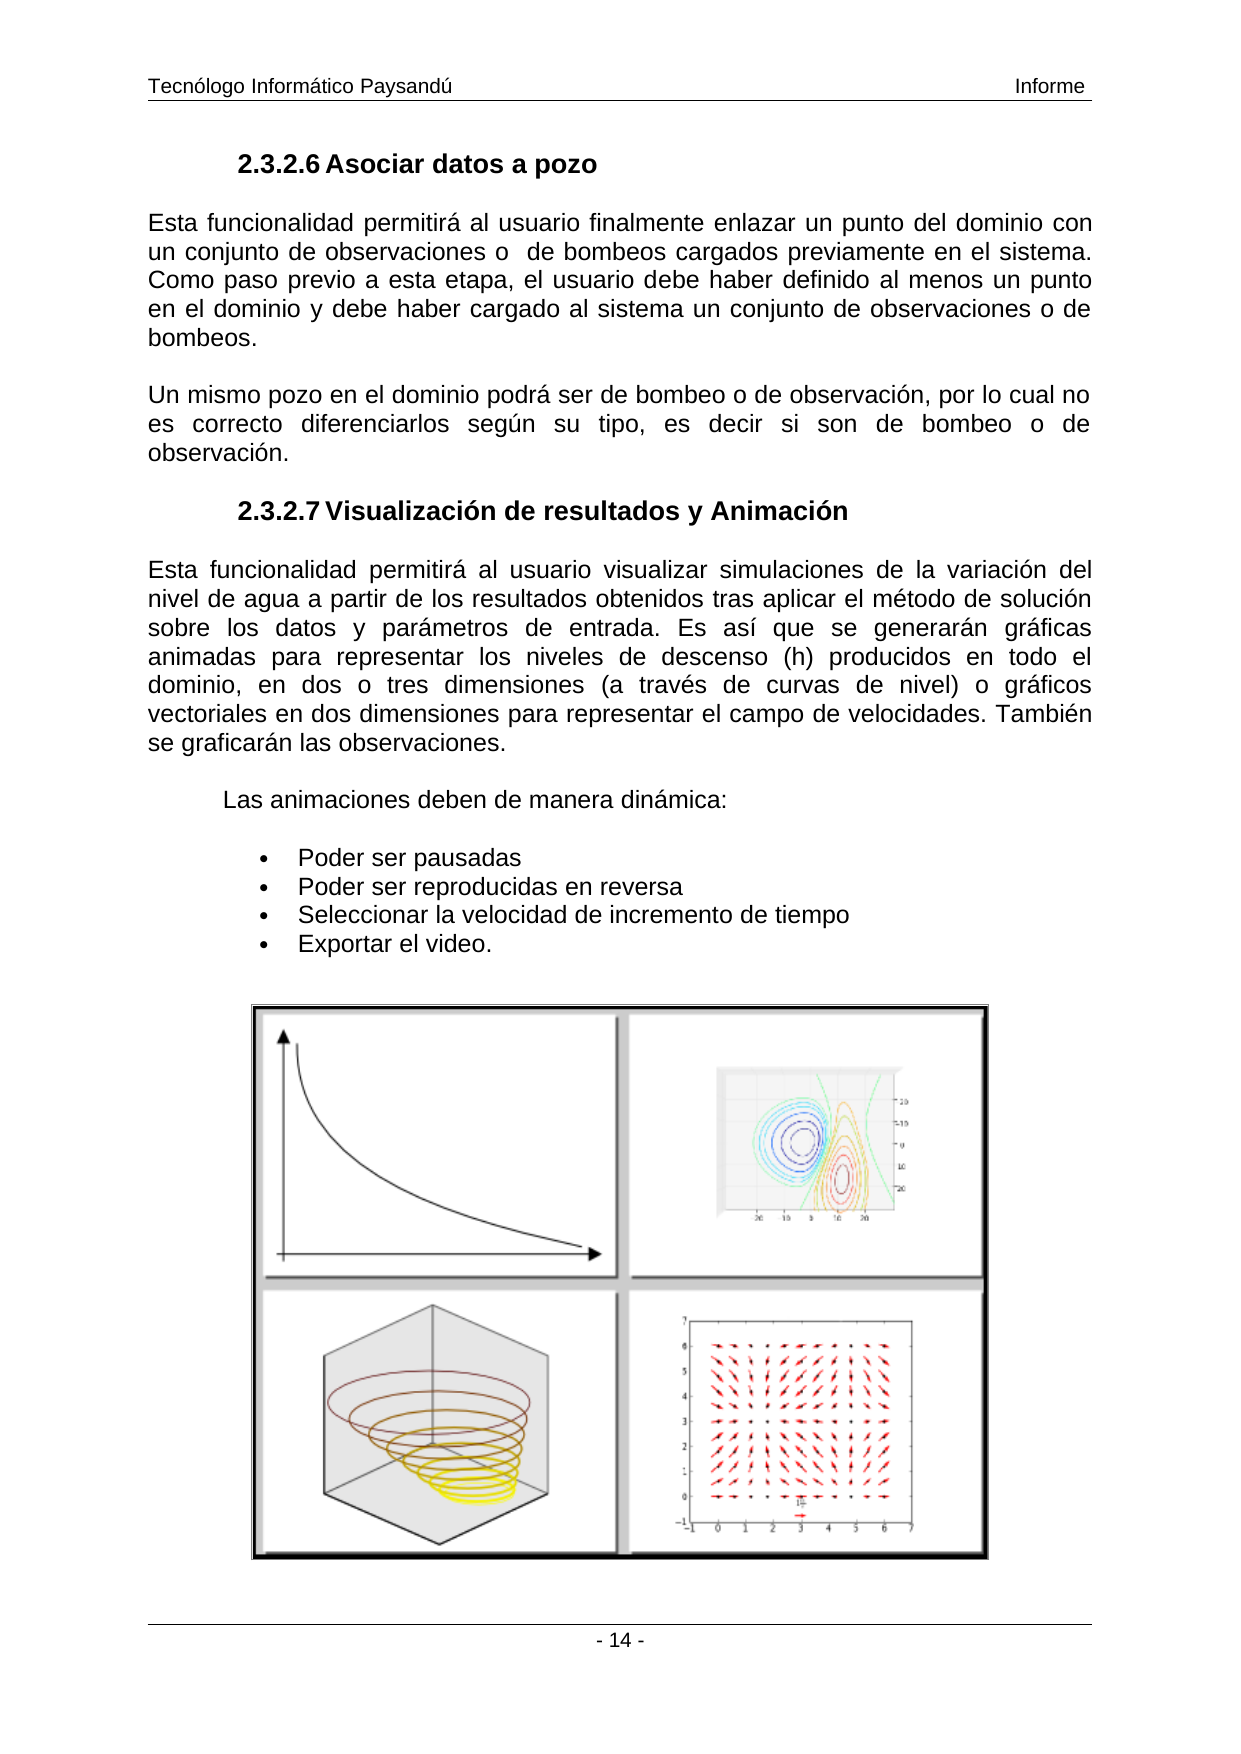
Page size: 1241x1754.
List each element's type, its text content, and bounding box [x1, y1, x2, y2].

picture [252, 1006, 988, 1559]
list Un mismo pozo en el dominio podrá ser de bombeo o de observación, por lo cual no es correcto diferenciarlos según su tipo, es decir si son de bombeo o de observación. [148, 380, 1092, 466]
list Poder ser pausadas [260, 843, 1092, 871]
text Las animaciones deben de manera dinámica: [223, 785, 1092, 814]
subtitle Visualización de resultados y Animación [237, 495, 1092, 526]
list Seleccionar la velocidad de incremento de tiempo [260, 900, 1092, 929]
list Esta funcionalidad permitirá al usuario visualizar simulaciones de la variación del nivel de agua a partir de los resultados obtenidos tras aplicar el método de solución sobre los datos y parámetros de entrada. Es así que se generarán gráficas animadas para representar los niveles de descenso (h) producidos en todo el dominio, en dos o tres dimensiones (a través de curvas de nivel) o gráficos vectoriales en dos dimensiones para representar el campo de velocidades. También se graficarán las observaciones. [148, 555, 1092, 756]
list Poder ser reproducidas en reversa [260, 871, 1092, 900]
subtitle Asociar datos a pozo [237, 148, 1092, 179]
list Exportar el video. [260, 929, 1092, 958]
list Esta funcionalidad permitirá al usuario finalmente enlazar un punto del dominio con un conjunto de observaciones o de bombeos cargados previamente en el sistema. Como paso previo a esta etapa, el usuario debe haber definido al menos un punto en el dominio y debe haber cargado al sistema un conjunto de observaciones o de bombeos. [148, 208, 1092, 351]
